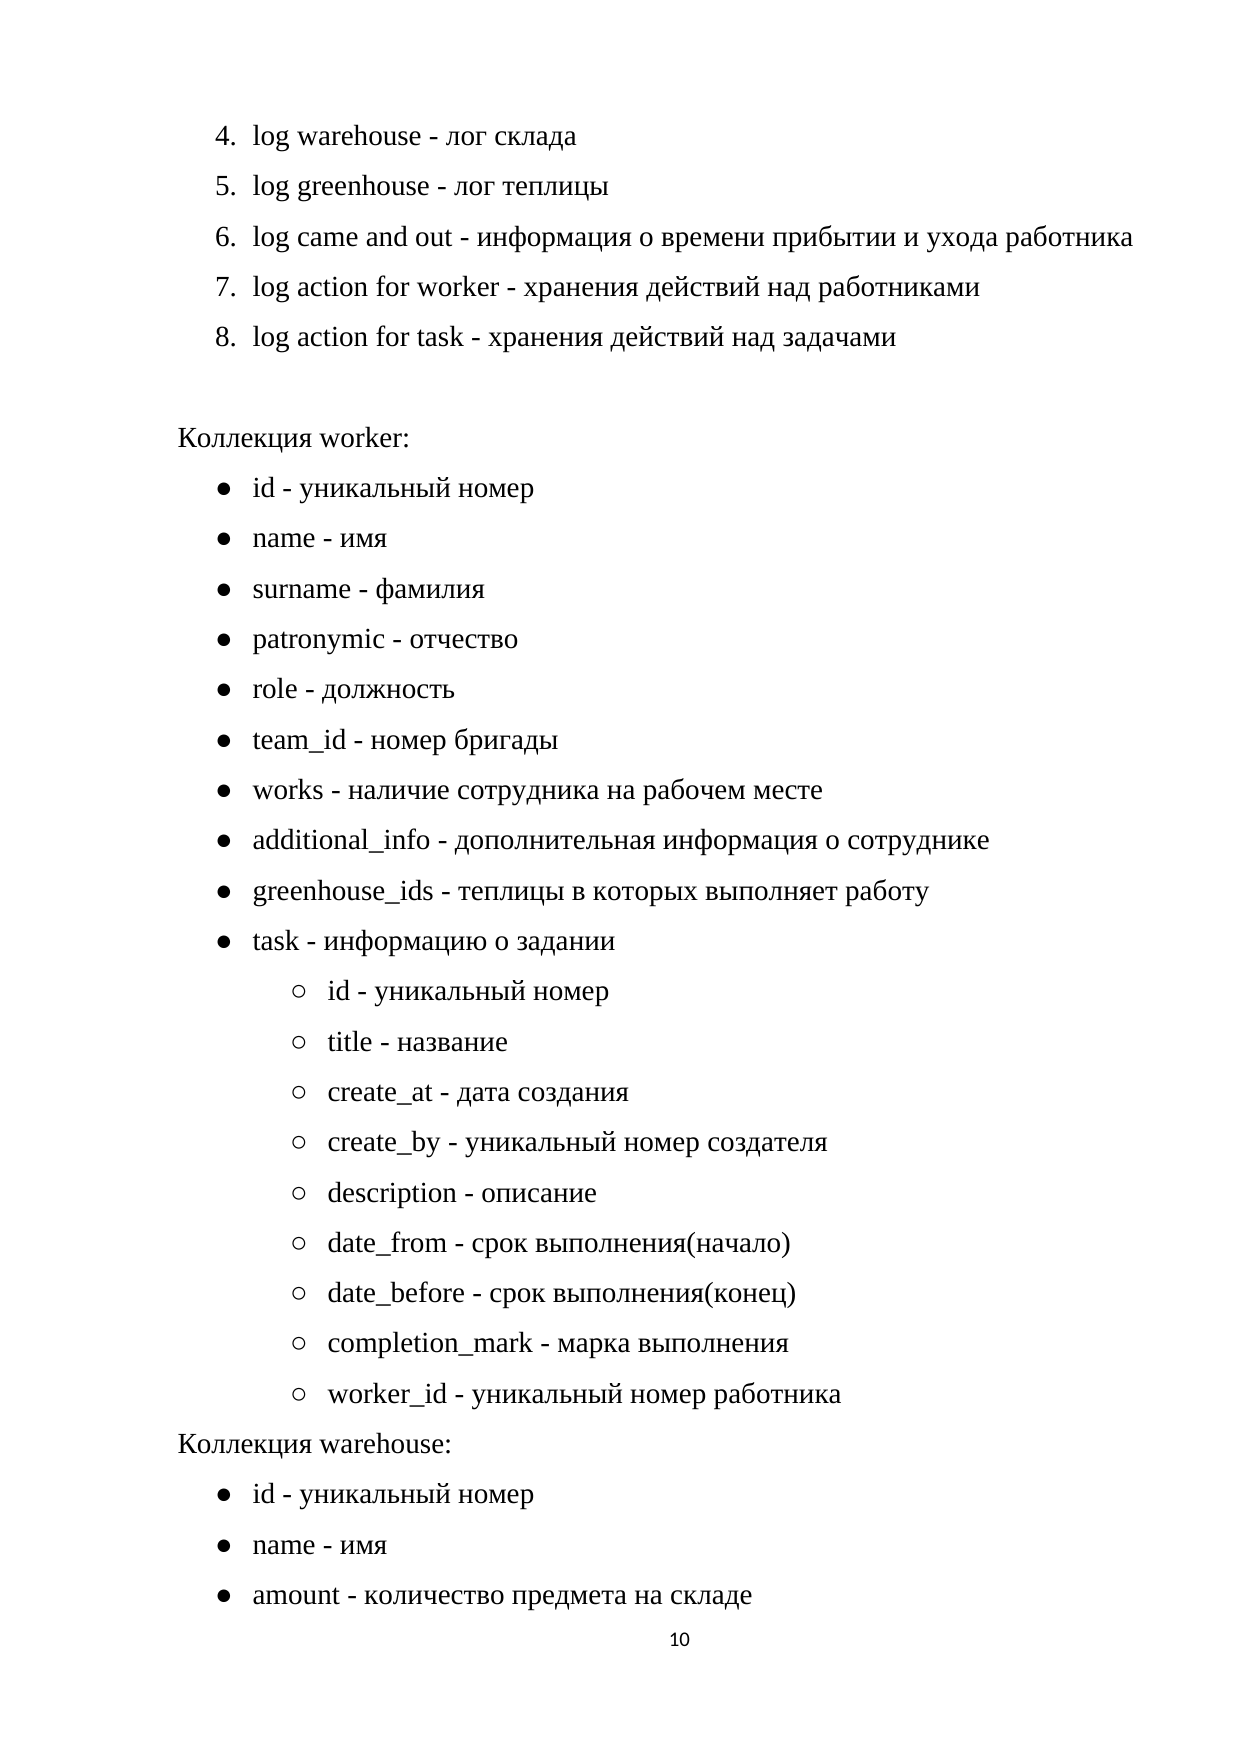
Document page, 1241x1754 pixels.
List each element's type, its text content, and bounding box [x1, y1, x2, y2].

list patronymic - отчество [215, 621, 1181, 655]
list log action for task - хранения действий над задачами [215, 319, 1181, 353]
list worker_id - уникальный номер работника [290, 1376, 1181, 1409]
list works - наличие сотрудника на рабочем месте [215, 772, 1181, 806]
list log action for worker - хранения действий над работниками [215, 269, 1181, 303]
list team_id - номер бригады [215, 722, 1181, 755]
list name - имя [215, 521, 1181, 554]
text Коллекция warehouse: [177, 1426, 1181, 1460]
list name - имя [215, 1527, 1181, 1560]
list description - описание [290, 1175, 1181, 1208]
list log came and out - информация о времени прибытии и ухода работника [215, 219, 1181, 252]
list completion_mark - марка выполнения [290, 1326, 1181, 1359]
list task - информацию о задании [215, 923, 1181, 957]
list id - уникальный номер [290, 973, 1181, 1007]
list greenhouse_ids - теплицы в которых выполняет работу [215, 873, 1181, 906]
list date_before - срок выполнения(конец) [290, 1275, 1181, 1309]
list surname - фамилия [215, 571, 1181, 604]
list role - должность [215, 672, 1181, 705]
list date_from - срок выполнения(начало) [290, 1225, 1181, 1258]
list log greenhouse - лог теплицы [215, 168, 1181, 202]
list create_at - дата создания [290, 1074, 1181, 1108]
list title - название [290, 1024, 1181, 1057]
list id - уникальный номер [215, 470, 1181, 504]
list log warehouse - лог склада [215, 118, 1181, 152]
list create_by - уникальный номер создателя [290, 1124, 1181, 1158]
list additional_info - дополнительная информация о сотруднике [215, 822, 1181, 856]
list id - уникальный номер [215, 1477, 1181, 1510]
text Коллекция worker: [177, 420, 1181, 453]
list amount - количество предмета на складе [215, 1577, 1181, 1611]
